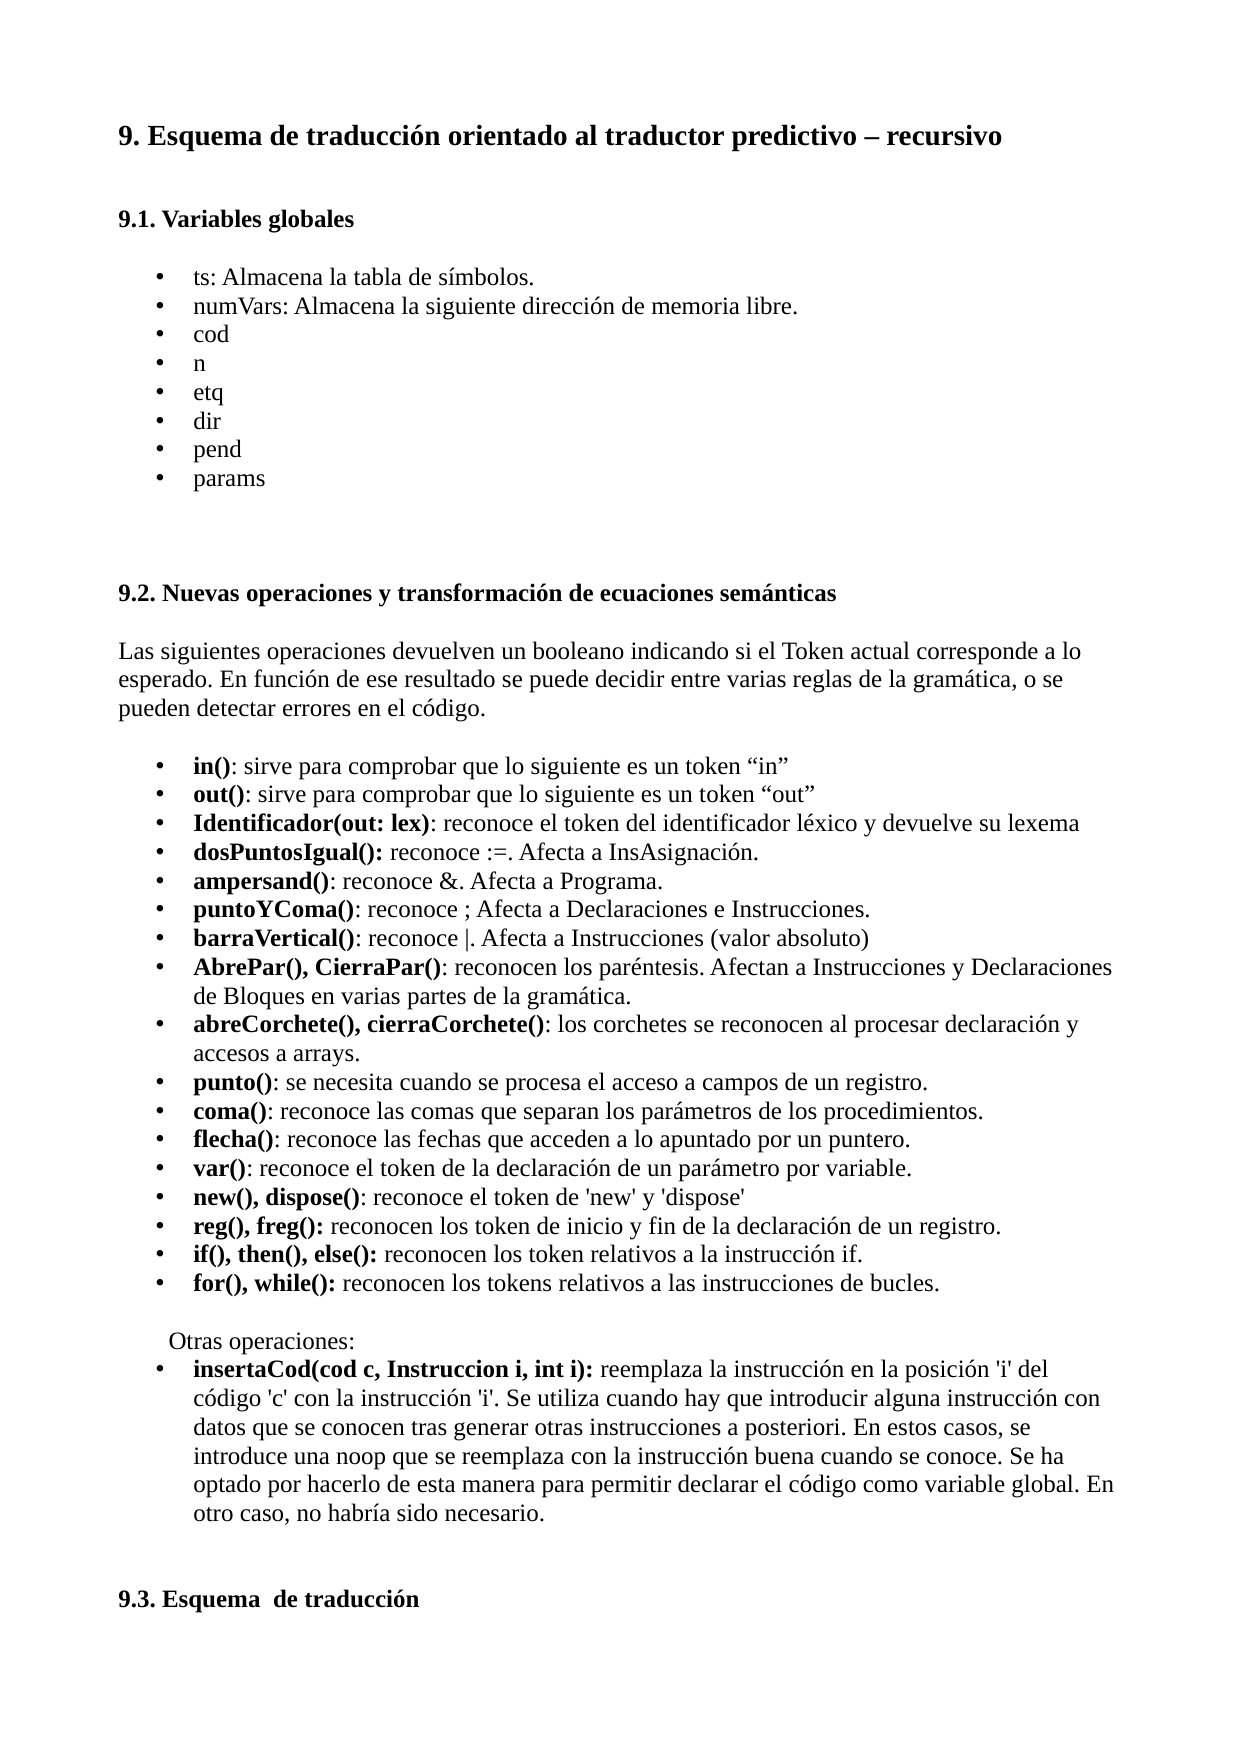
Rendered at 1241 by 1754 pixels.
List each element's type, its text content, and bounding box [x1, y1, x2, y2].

list flecha(): reconoce las fechas que acceden a lo apuntado por un puntero. [156, 1124, 1122, 1153]
list Identificador(out: lex): reconoce el token del identificador léxico y devuelve su lexema [156, 808, 1122, 837]
list etq [156, 377, 1122, 406]
list numVars: Almacena la siguiente dirección de memoria libre. [156, 291, 1122, 319]
list ts: Almacena la tabla de símbolos. [156, 262, 1122, 291]
list dir [156, 406, 1122, 434]
list new(), dispose(): reconoce el token de 'new' y 'dispose' [156, 1182, 1122, 1211]
list ampersand(): reconoce &. Afecta a Programa. [156, 866, 1122, 894]
text 9.1. Variables globales [118, 204, 1122, 233]
text Otras operaciones: [118, 1326, 1122, 1354]
list punto(): se necesita cuando se procesa el acceso a campos de un registro. [156, 1067, 1122, 1096]
list barraVertical(): reconoce |. Afecta a Instrucciones (valor absoluto) [156, 923, 1122, 952]
list var(): reconoce el token de la declaración de un parámetro por variable. [156, 1153, 1122, 1182]
list puntoYComa(): reconoce ; Afecta a Declaraciones e Instrucciones. [156, 894, 1122, 923]
text 9.2. Nuevas operaciones y transformación de ecuaciones semánticas [118, 578, 1122, 607]
list insertaCod(cod c, Instruccion i, int i): reemplaza la instrucción en la posición 'i' del código 'c' con la instrucción 'i'. Se utiliza cuando hay que introducir alguna instrucción con datos que se conocen tras generar otras instrucciones a posteriori. En estos casos, se introduce una noop que se reemplaza con la instrucción buena cuando se conoce. Se ha optado por hacerlo de esta manera para permitir declarar el código como variable global. En otro caso, no habría sido necesario. [156, 1354, 1122, 1527]
list n [156, 348, 1122, 377]
list dosPuntosIgual(): reconoce :=. Afecta a InsAsignación. [156, 837, 1122, 866]
list abreCorchete(), cierraCorchete(): los corchetes se reconocen al procesar declaración y accesos a arrays. [156, 1009, 1122, 1067]
list AbrePar(), CierraPar(): reconocen los paréntesis. Afectan a Instrucciones y Declaraciones de Bloques en varias partes de la gramática. [156, 952, 1122, 1009]
text 9.3. Esquema de traducción [118, 1584, 1122, 1613]
text 9. Esquema de traducción orientado al traductor predictivo – recursivo [118, 118, 1122, 152]
list reg(), freg(): reconocen los token de inicio y fin de la declaración de un registro. [156, 1211, 1122, 1239]
text Las siguientes operaciones devuelven un booleano indicando si el Token actual corresponde a lo esperado. En función de ese resultado se puede decidir entre varias reglas de la gramática, o se pueden detectar errores en el código. [118, 636, 1122, 722]
list for(), while(): reconocen los tokens relativos a las instrucciones de bucles. [156, 1268, 1122, 1297]
list params [156, 463, 1122, 492]
list coma(): reconoce las comas que separan los parámetros de los procedimientos. [156, 1096, 1122, 1124]
list if(), then(), else(): reconocen los token relativos a la instrucción if. [156, 1239, 1122, 1268]
list pend [156, 434, 1122, 463]
list out(): sirve para comprobar que lo siguiente es un token “out” [156, 779, 1122, 808]
list cod [156, 319, 1122, 348]
list in(): sirve para comprobar que lo siguiente es un token “in” [156, 751, 1122, 779]
